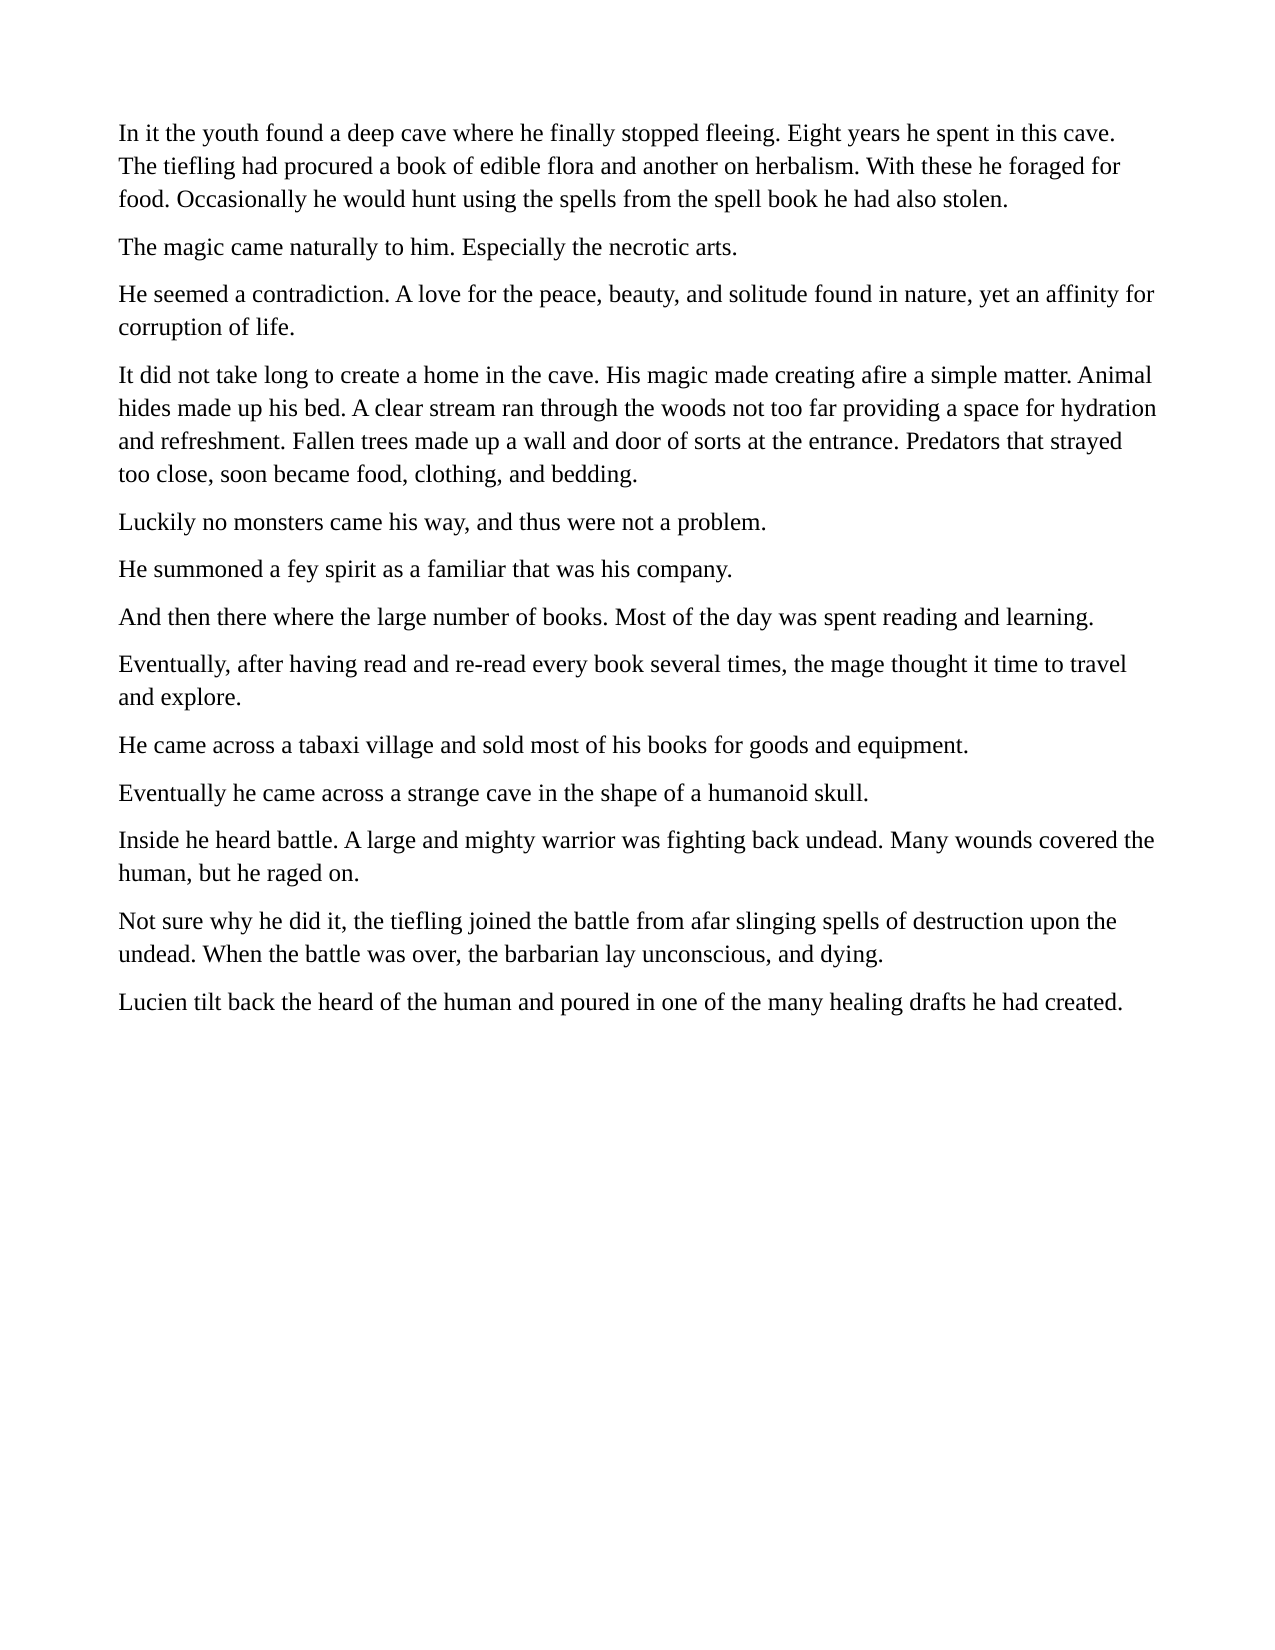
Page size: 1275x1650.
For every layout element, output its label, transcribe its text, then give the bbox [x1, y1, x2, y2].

text Inside he heard battle. A large and mighty warrior was fighting back undead. Many wounds covered the human, but he raged on. [118, 825, 1157, 887]
text Eventually he came across a strange cave in the shape of a humanoid skull. [118, 778, 1157, 806]
text Eventually, after having read and re-read every book several times, the mage thought it time to travel and explore. [118, 649, 1157, 711]
text And then there where the large number of books. Most of the day was spent reading and learning. [118, 602, 1157, 631]
text He came across a tabaxi village and sold most of his books for goods and equipment. [118, 730, 1157, 759]
text Not sure why he did it, the tiefling joined the battle from afar slinging spells of destruction upon the undead. When the battle was over, the barbarian lay unconscious, and dying. [118, 906, 1157, 968]
text It did not take long to create a home in the cave. His magic made creating afire a simple matter. Animal hides made up his bed. A clear stream ran through the woods not too far providing a space for hydration and refreshment. Fallen trees made up a wall and door of sorts at the entrance. Predators that strayed too close, soon became food, clothing, and bedding. [118, 360, 1157, 488]
text Lucien tilt back the heard of the human and poured in one of the many healing drafts he had created. [118, 987, 1157, 1015]
text Luckily no monsters came his way, and thus were not a problem. [118, 507, 1157, 535]
text In it the youth found a deep cave where he finally stopped fleeing. Eight years he spent in this cave. The tiefling had procured a book of edible flora and another on herbalism. With these he foraged for food. Occasionally he would hunt using the spells from the spell book he had also stolen. [118, 118, 1157, 213]
text He summoned a fey spirit as a familiar that was his company. [118, 554, 1157, 583]
text He seemed a contradiction. A love for the peace, beauty, and solitude found in nature, yet an affinity for corruption of life. [118, 279, 1157, 341]
text The magic came naturally to him. Especially the necrotic arts. [118, 232, 1157, 261]
